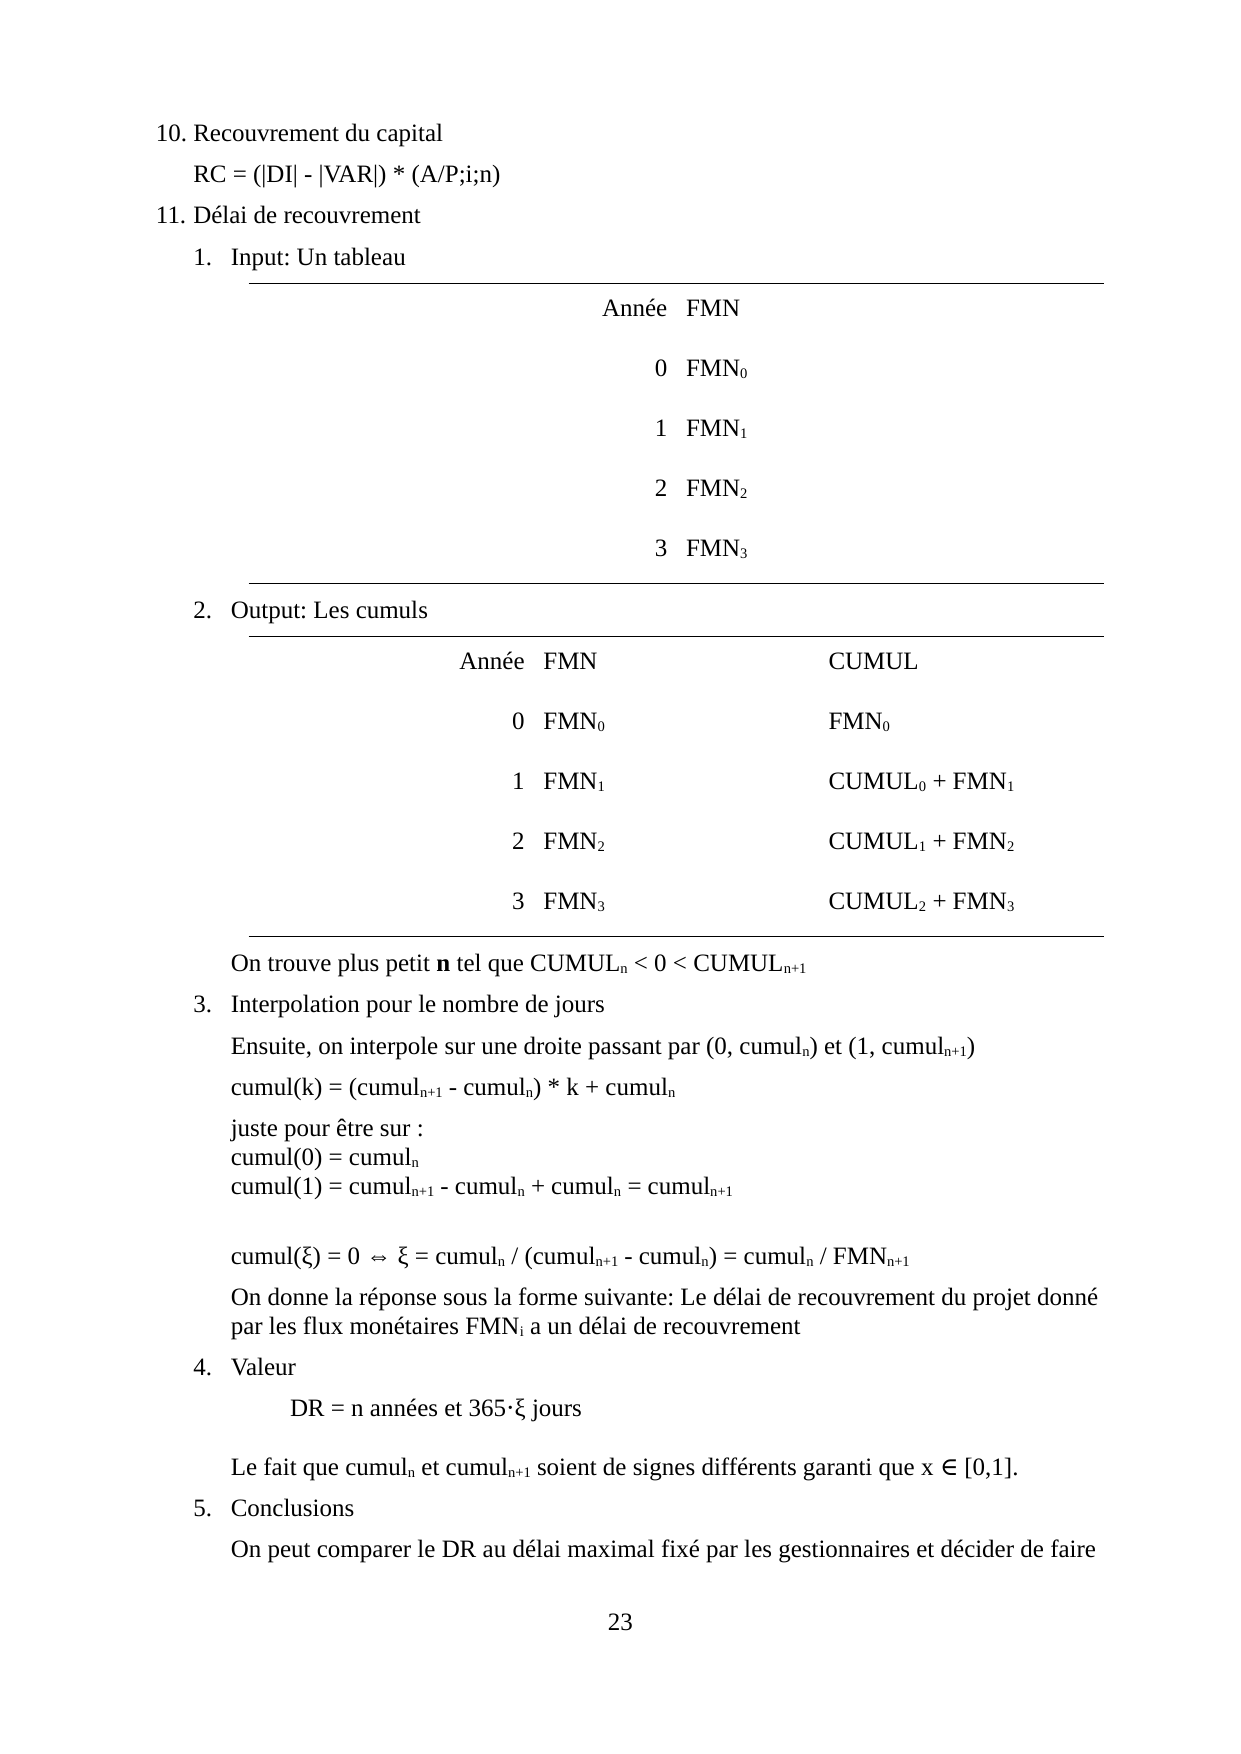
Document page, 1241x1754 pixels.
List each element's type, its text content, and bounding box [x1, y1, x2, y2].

list Ensuite, on interpole sur une droite passant par (0, cumuln) et (1, cumuln+1) [193, 1031, 1122, 1059]
list DR = n années et 365⋅ξ jours [252, 1393, 1063, 1422]
table_cell 1 [249, 756, 534, 816]
list Valeur [193, 1352, 1122, 1381]
list Recouvrement du capital [156, 118, 1122, 147]
table_cell CUMUL0 + FMN1 [819, 756, 1104, 816]
table_cell FMN3 [534, 876, 819, 936]
list On trouve plus petit n tel que CUMULn < 0 < CUMULn+1 [193, 948, 1122, 977]
list On donne la réponse sous la forme suivante: Le délai de recouvrement du projet donné par les flux monétaires FMNi a un délai de recouvrement [193, 1282, 1122, 1339]
list On peut comparer le DR au délai maximal fixé par les gestionnaires et décider de faire [193, 1534, 1122, 1563]
list Input: Un tableau [193, 242, 1122, 271]
table_cell 3 [249, 523, 676, 583]
table_cell 1 [249, 403, 676, 463]
table_cell FMN1 [676, 403, 1104, 463]
table_cell 0 [249, 696, 534, 756]
table_cell 0 [249, 343, 676, 403]
list cumul(k) = (cumuln+1 - cumuln) * k + cumuln [193, 1072, 1122, 1101]
table_header FMN [534, 637, 819, 696]
table_cell CUMUL1 + FMN2 [819, 816, 1104, 876]
table_cell FMN0 [819, 696, 1104, 756]
list Délai de recouvrement [156, 201, 1122, 229]
table_cell FMN3 [676, 523, 1104, 583]
table_cell CUMUL2 + FMN3 [819, 876, 1104, 936]
table_header Année [249, 284, 676, 343]
table_header FMN [676, 284, 1104, 343]
list cumul(ξ) = 0 ⇔ ξ = cumuln / (cumuln+1 - cumuln) = cumuln / FMNn+1 [193, 1241, 1122, 1269]
table_cell FMN0 [534, 696, 819, 756]
table_cell FMN0 [676, 343, 1104, 403]
list RC = (|DI| - |VAR|) * (A/P;i;n) [156, 159, 1122, 188]
list juste pour être sur : cumul(0) = cumuln cumul(1) = cumuln+1 - cumuln + cumuln = cumuln+1 [193, 1113, 1122, 1228]
table_cell FMN2 [534, 816, 819, 876]
list Le fait que cumuln et cumuln+1 soient de signes différents garanti que x ∈ [0,1]. [193, 1452, 1122, 1480]
list Output: Les cumuls [193, 595, 1122, 624]
list Conclusions [193, 1493, 1122, 1522]
table_cell FMN2 [676, 463, 1104, 523]
table_header Année [249, 637, 534, 696]
table_cell FMN1 [534, 756, 819, 816]
table_header CUMUL [819, 637, 1104, 696]
table_cell 2 [249, 816, 534, 876]
table_cell 3 [249, 876, 534, 936]
list Interpolation pour le nombre de jours [193, 989, 1122, 1018]
table_cell 2 [249, 463, 676, 523]
